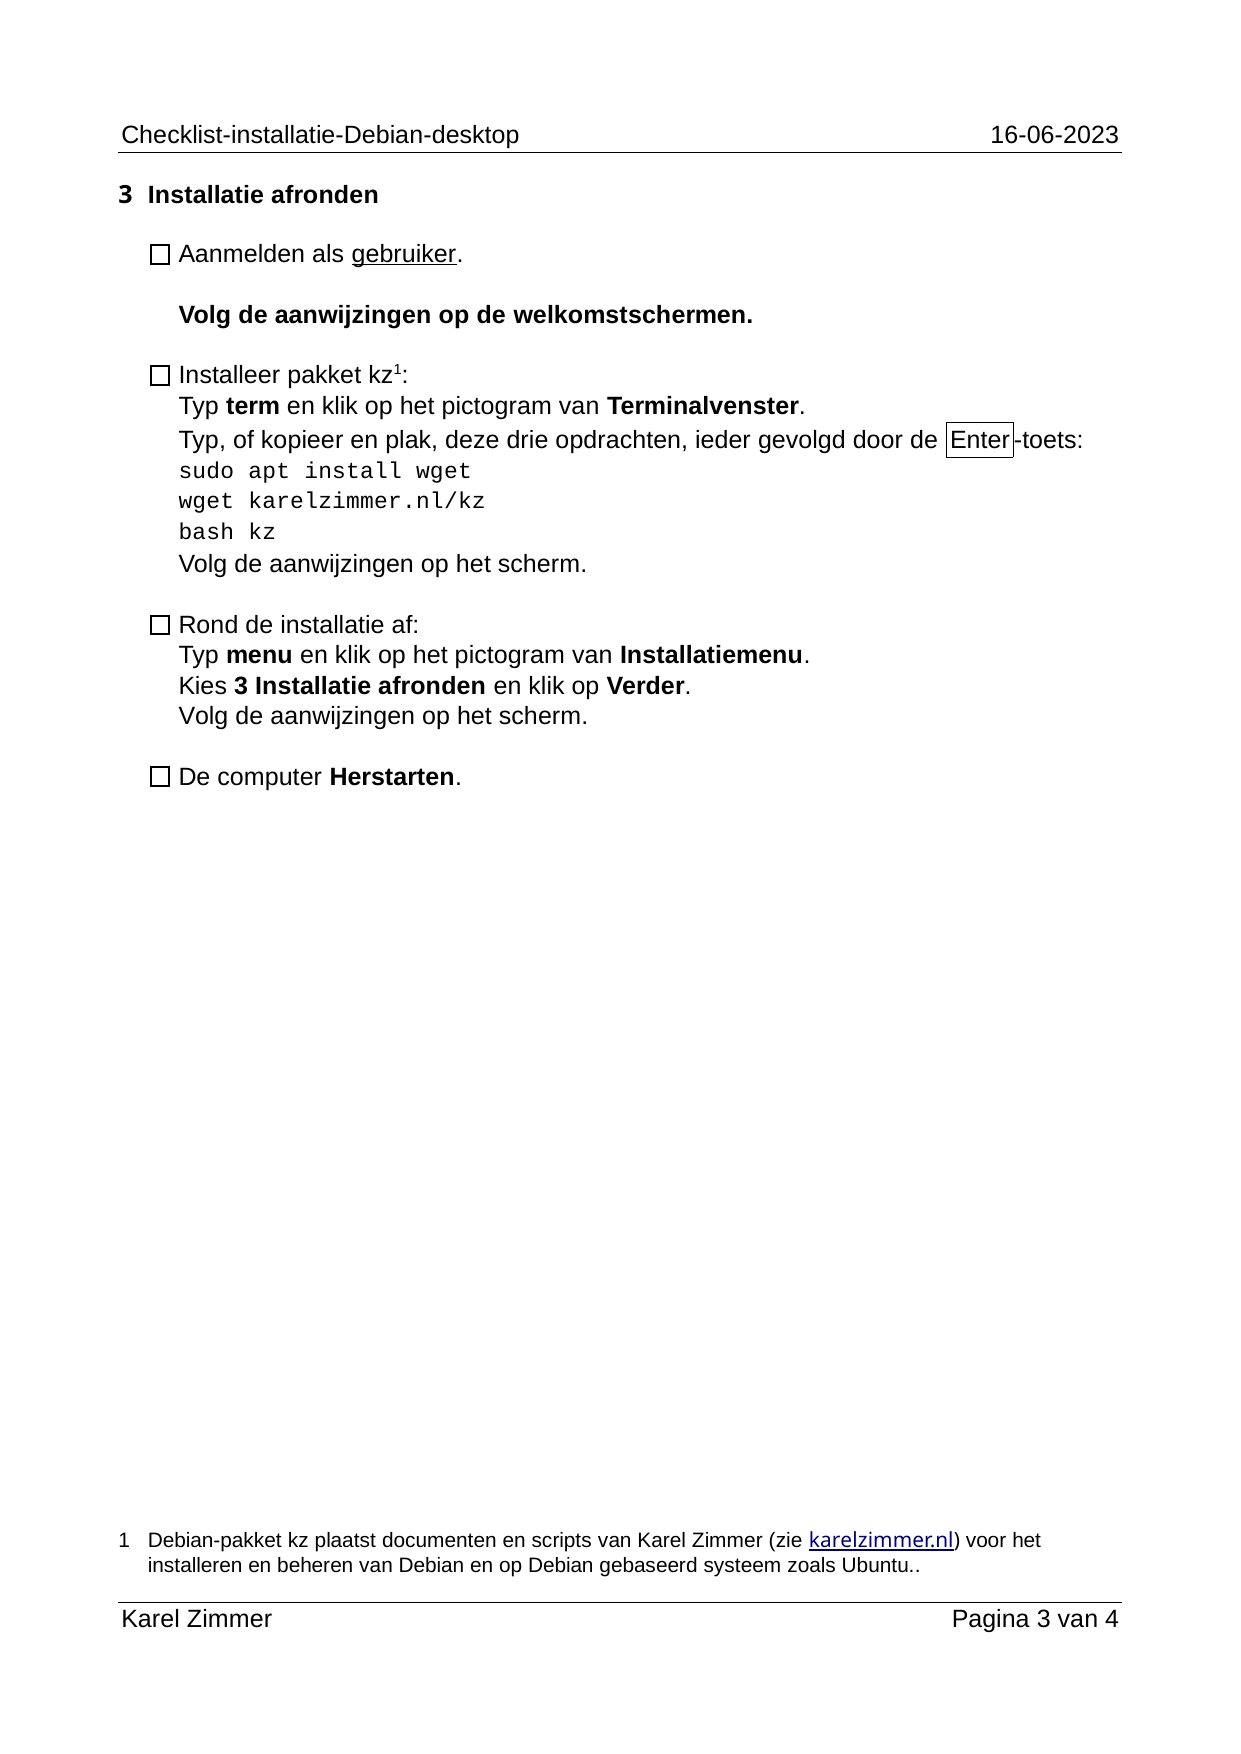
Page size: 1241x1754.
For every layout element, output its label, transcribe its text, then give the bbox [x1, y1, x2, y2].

table_cell Volg de aanwijzingen op het scherm. [177, 549, 1121, 579]
table_cell [141, 519, 177, 549]
list Installatie afronden [118, 177, 1122, 211]
table_cell Typ, of kopieer en plak, deze drie opdrachten, ieder gevolgd door de Enter-toets: [177, 421, 1121, 458]
table_cell [141, 731, 177, 761]
table_cell Installeer pakket kz: [177, 360, 1121, 391]
table_cell [141, 640, 177, 671]
table_cell [141, 360, 177, 391]
table_cell wget karelzimmer.nl/kz [177, 489, 1121, 519]
table_cell [141, 610, 177, 640]
table_cell bash kz [177, 519, 1121, 549]
table_cell [141, 549, 177, 579]
table_cell [141, 458, 177, 489]
table_cell [141, 671, 177, 701]
table_cell Volg de aanwijzingen op het scherm. [177, 701, 1121, 731]
table_cell De computer Herstarten. [177, 761, 1121, 792]
table_cell Volg de aanwijzingen op de welkomstschermen. [177, 300, 1121, 330]
table_cell [141, 580, 177, 610]
table_cell [141, 489, 177, 519]
table_header [141, 239, 177, 269]
table_cell Rond de installatie af: [177, 610, 1121, 640]
table_cell [141, 761, 177, 792]
table_cell [177, 731, 1121, 761]
table_cell [177, 580, 1121, 610]
table_cell [177, 330, 1121, 360]
table_cell [141, 269, 177, 300]
table_cell Typ menu en klik op het pictogram van Installatiemenu. [177, 640, 1121, 671]
table_cell [141, 421, 177, 458]
table_cell [177, 269, 1121, 300]
table_header Aanmelden als gebruiker. [177, 239, 1121, 269]
table_cell Typ term en klik op het pictogram van Terminalvenster. [177, 391, 1121, 421]
table_cell [141, 391, 177, 421]
table_cell Kies 3 Installatie afronden en klik op Verder. [177, 671, 1121, 701]
table_cell [141, 300, 177, 330]
table_cell sudo apt install wget [177, 458, 1121, 489]
table_cell [141, 701, 177, 731]
table_cell [141, 330, 177, 360]
